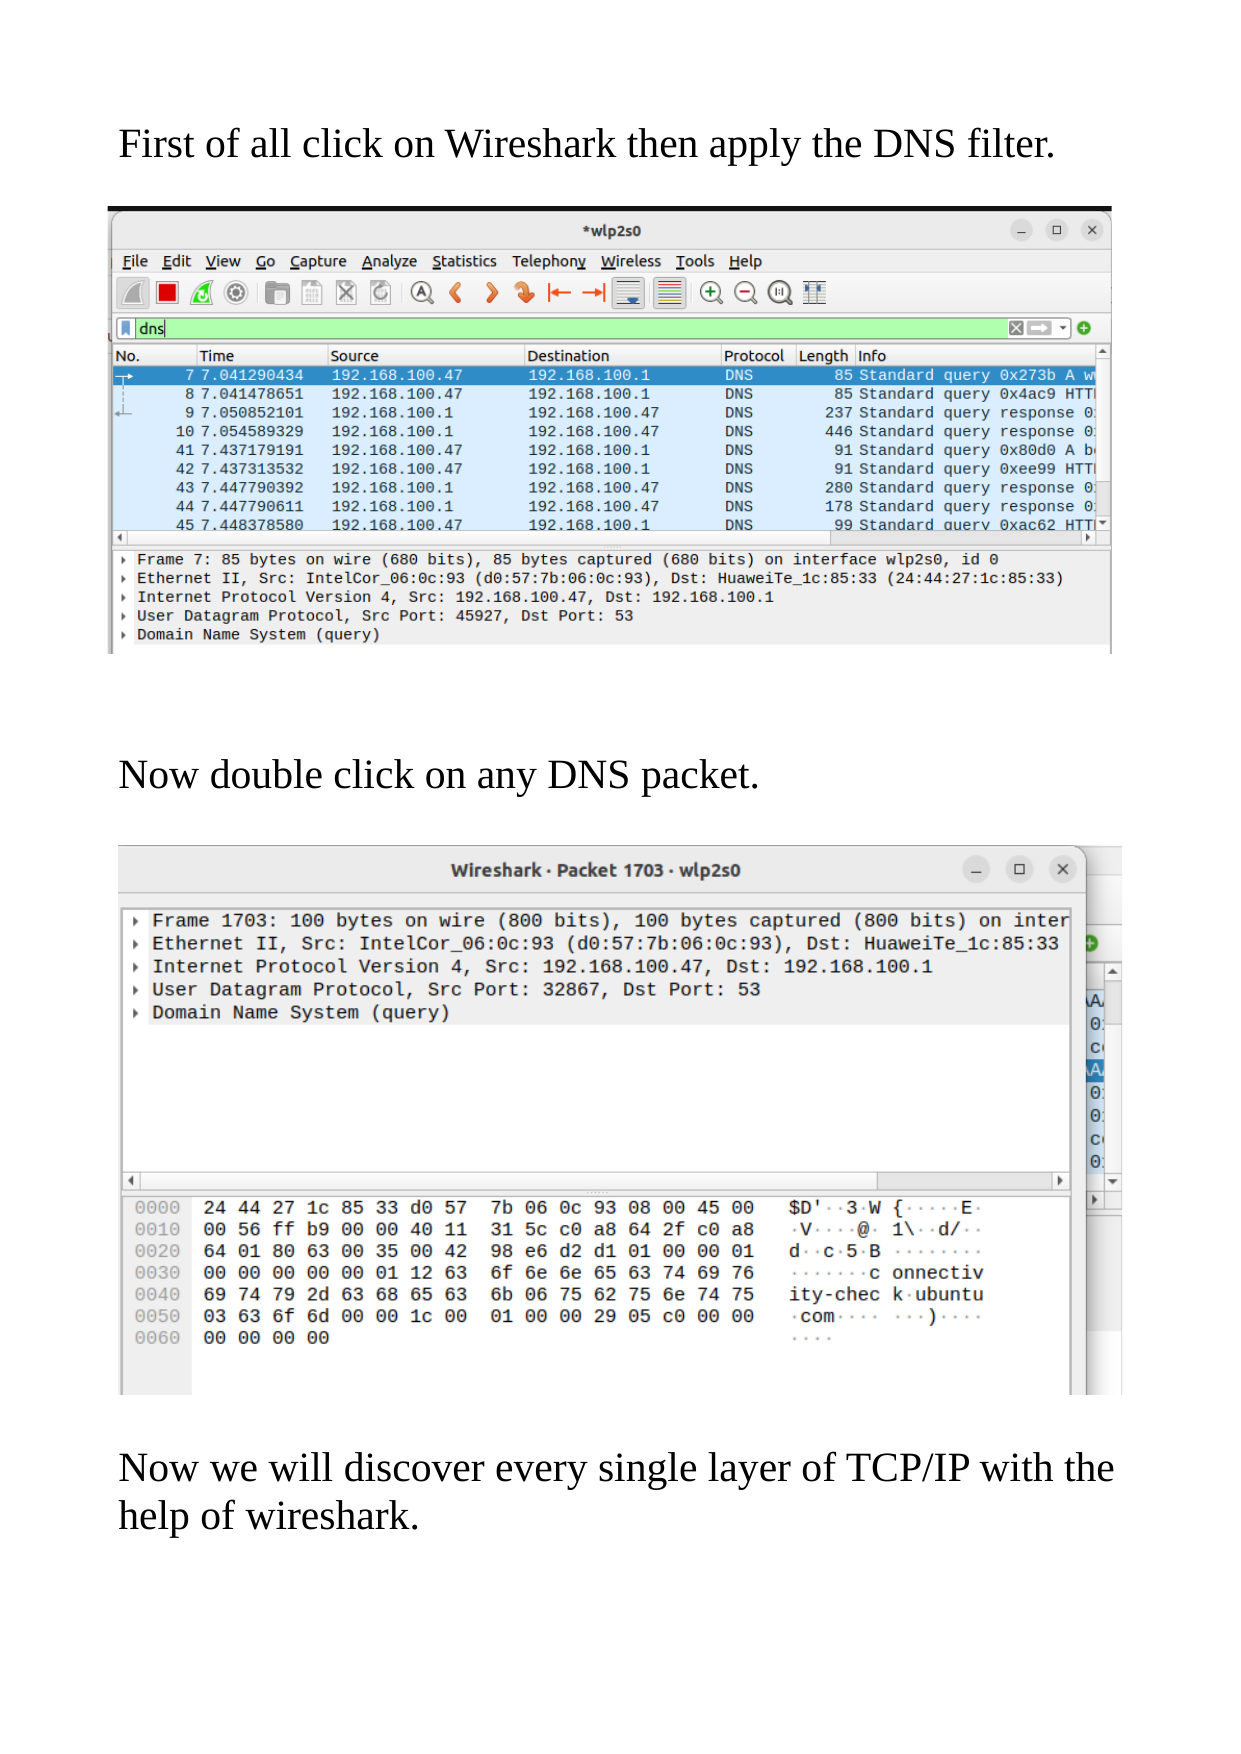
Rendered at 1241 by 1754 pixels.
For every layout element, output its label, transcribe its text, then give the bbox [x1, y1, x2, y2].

picture [107, 206, 1112, 654]
picture [118, 845, 1123, 1395]
text First of all click on Wireshark then apply the DNS filter. [118, 118, 1122, 166]
text Now we will discover every single layer of TCP/IP with the help of wireshark. [118, 1442, 1122, 1538]
text Now double click on any DNS packet. [118, 750, 1122, 798]
